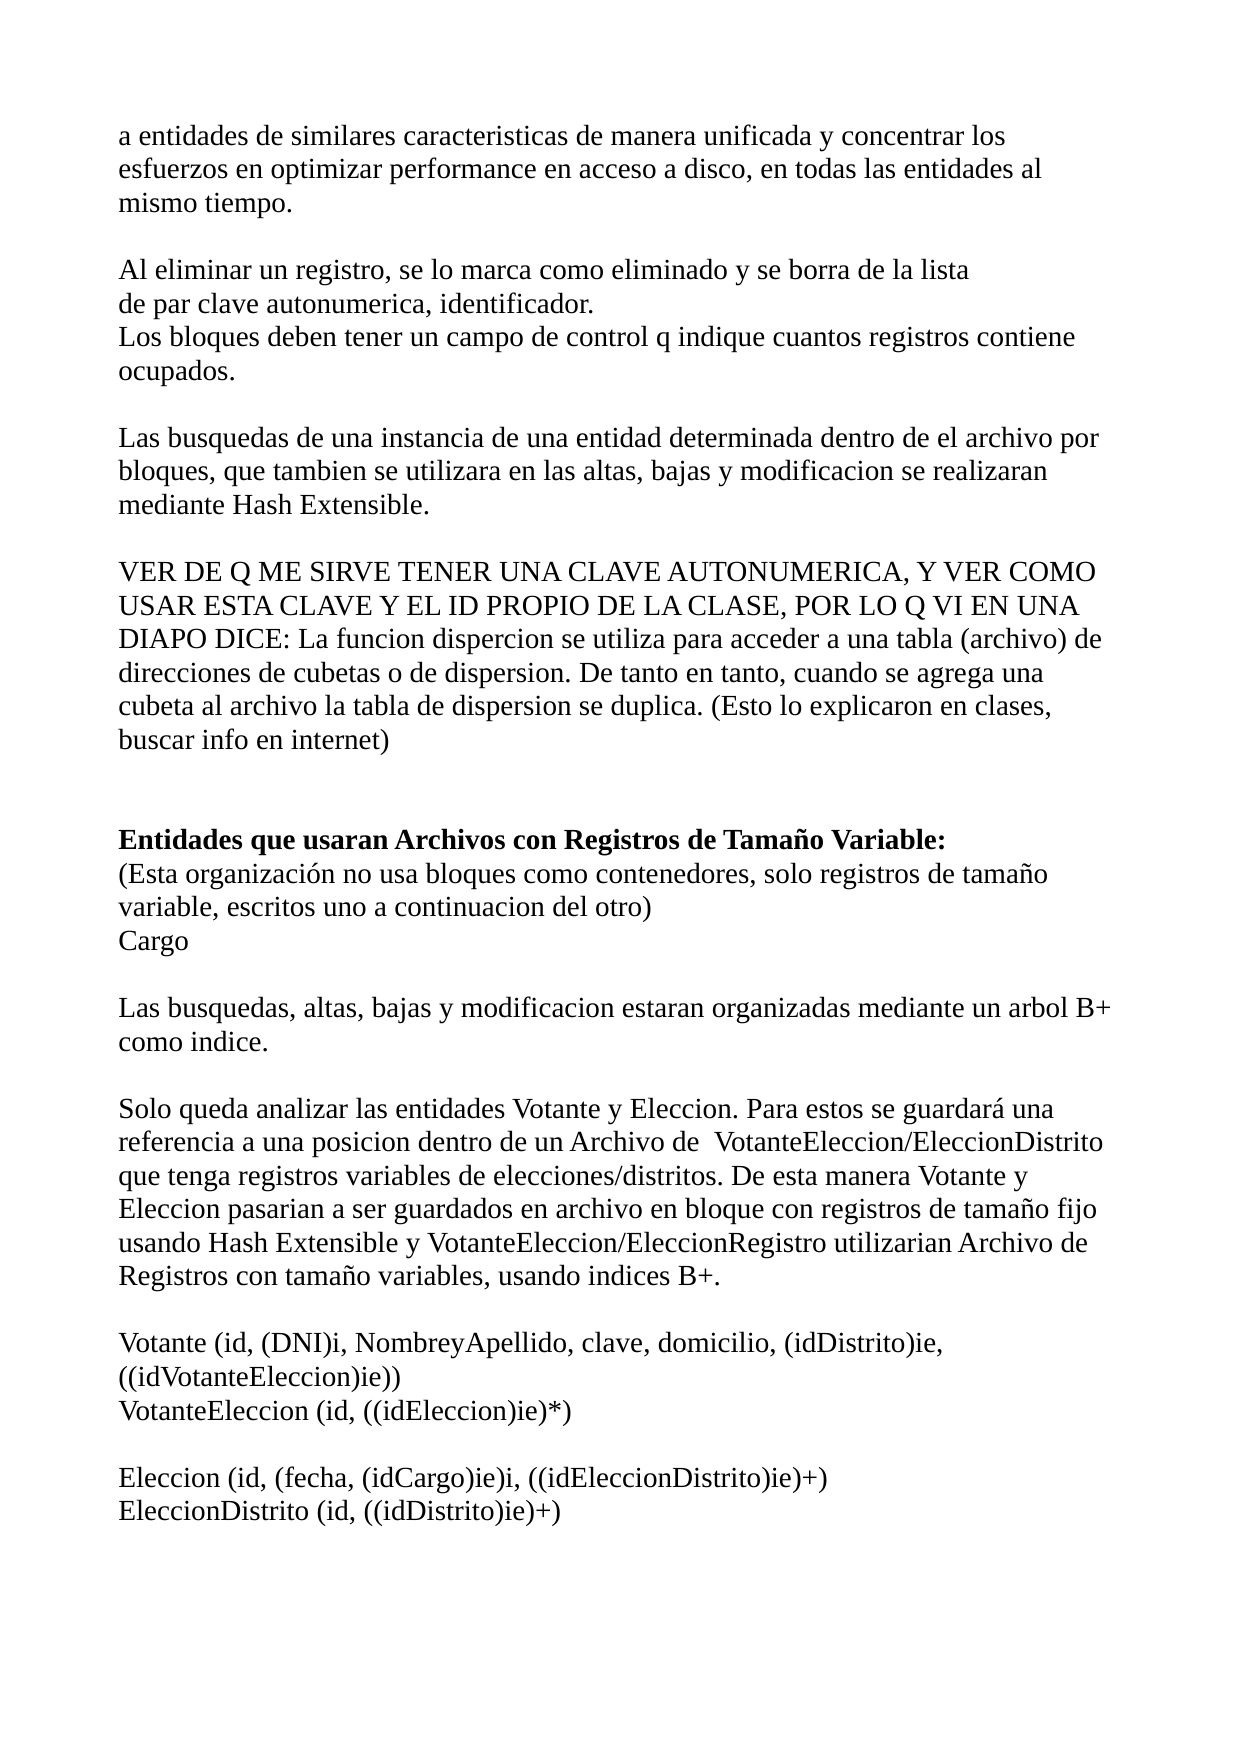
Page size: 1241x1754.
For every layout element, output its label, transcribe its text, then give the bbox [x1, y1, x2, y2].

text VotanteEleccion (id, ((idEleccion)ie)*) [118, 1393, 1122, 1426]
text Entidades que usaran Archivos con Registros de Tamaño Variable: [118, 822, 1122, 856]
text Solo queda analizar las entidades Votante y Eleccion. Para estos se guardará una referencia a una posicion dentro de un Archivo de VotanteEleccion/EleccionDistrito que tenga registros variables de elecciones/distritos. De esta manera Votante y Eleccion pasarian a ser guardados en archivo en bloque con registros de tamaño fijo usando Hash Extensible y VotanteEleccion/EleccionRegistro utilizarian Archivo de Registros con tamaño variables, usando indices B+. [118, 1091, 1122, 1292]
text Eleccion (id, (fecha, (idCargo)ie)i, ((idEleccionDistrito)ie)+) [118, 1460, 1122, 1493]
text a entidades de similares caracteristicas de manera unificada y concentrar los esfuerzos en optimizar performance en acceso a disco, en todas las entidades al mismo tiempo. [118, 118, 1122, 219]
text Las busquedas, altas, bajas y modificacion estaran organizadas mediante un arbol B+ como indice. [118, 990, 1122, 1057]
text Al eliminar un registro, se lo marca como eliminado y se borra de la lista [118, 252, 1122, 286]
text Los bloques deben tener un campo de control q indique cuantos registros contiene ocupados. [118, 319, 1122, 386]
text Cargo [118, 923, 1122, 957]
text (Esta organización no usa bloques como contenedores, solo registros de tamaño variable, escritos uno a continuacion del otro) [118, 856, 1122, 923]
text Votante (id, (DNI)i, NombreyApellido, clave, domicilio, (idDistrito)ie, ((idVotanteEleccion)ie)) [118, 1326, 1122, 1393]
text VER DE Q ME SIRVE TENER UNA CLAVE AUTONUMERICA, Y VER COMO USAR ESTA CLAVE Y EL ID PROPIO DE LA CLASE, POR LO Q VI EN UNA DIAPO DICE: La funcion dispercion se utiliza para acceder a una tabla (archivo) de direcciones de cubetas o de dispersion. De tanto en tanto, cuando se agrega una cubeta al archivo la tabla de dispersion se duplica. (Esto lo explicaron en clases, buscar info en internet) [118, 554, 1122, 755]
text EleccionDistrito (id, ((idDistrito)ie)+) [118, 1493, 1122, 1527]
text Las busquedas de una instancia de una entidad determinada dentro de el archivo por bloques, que tambien se utilizara en las altas, bajas y modificacion se realizaran mediante Hash Extensible. [118, 420, 1122, 521]
text de par clave autonumerica, identificador. [118, 286, 1122, 319]
